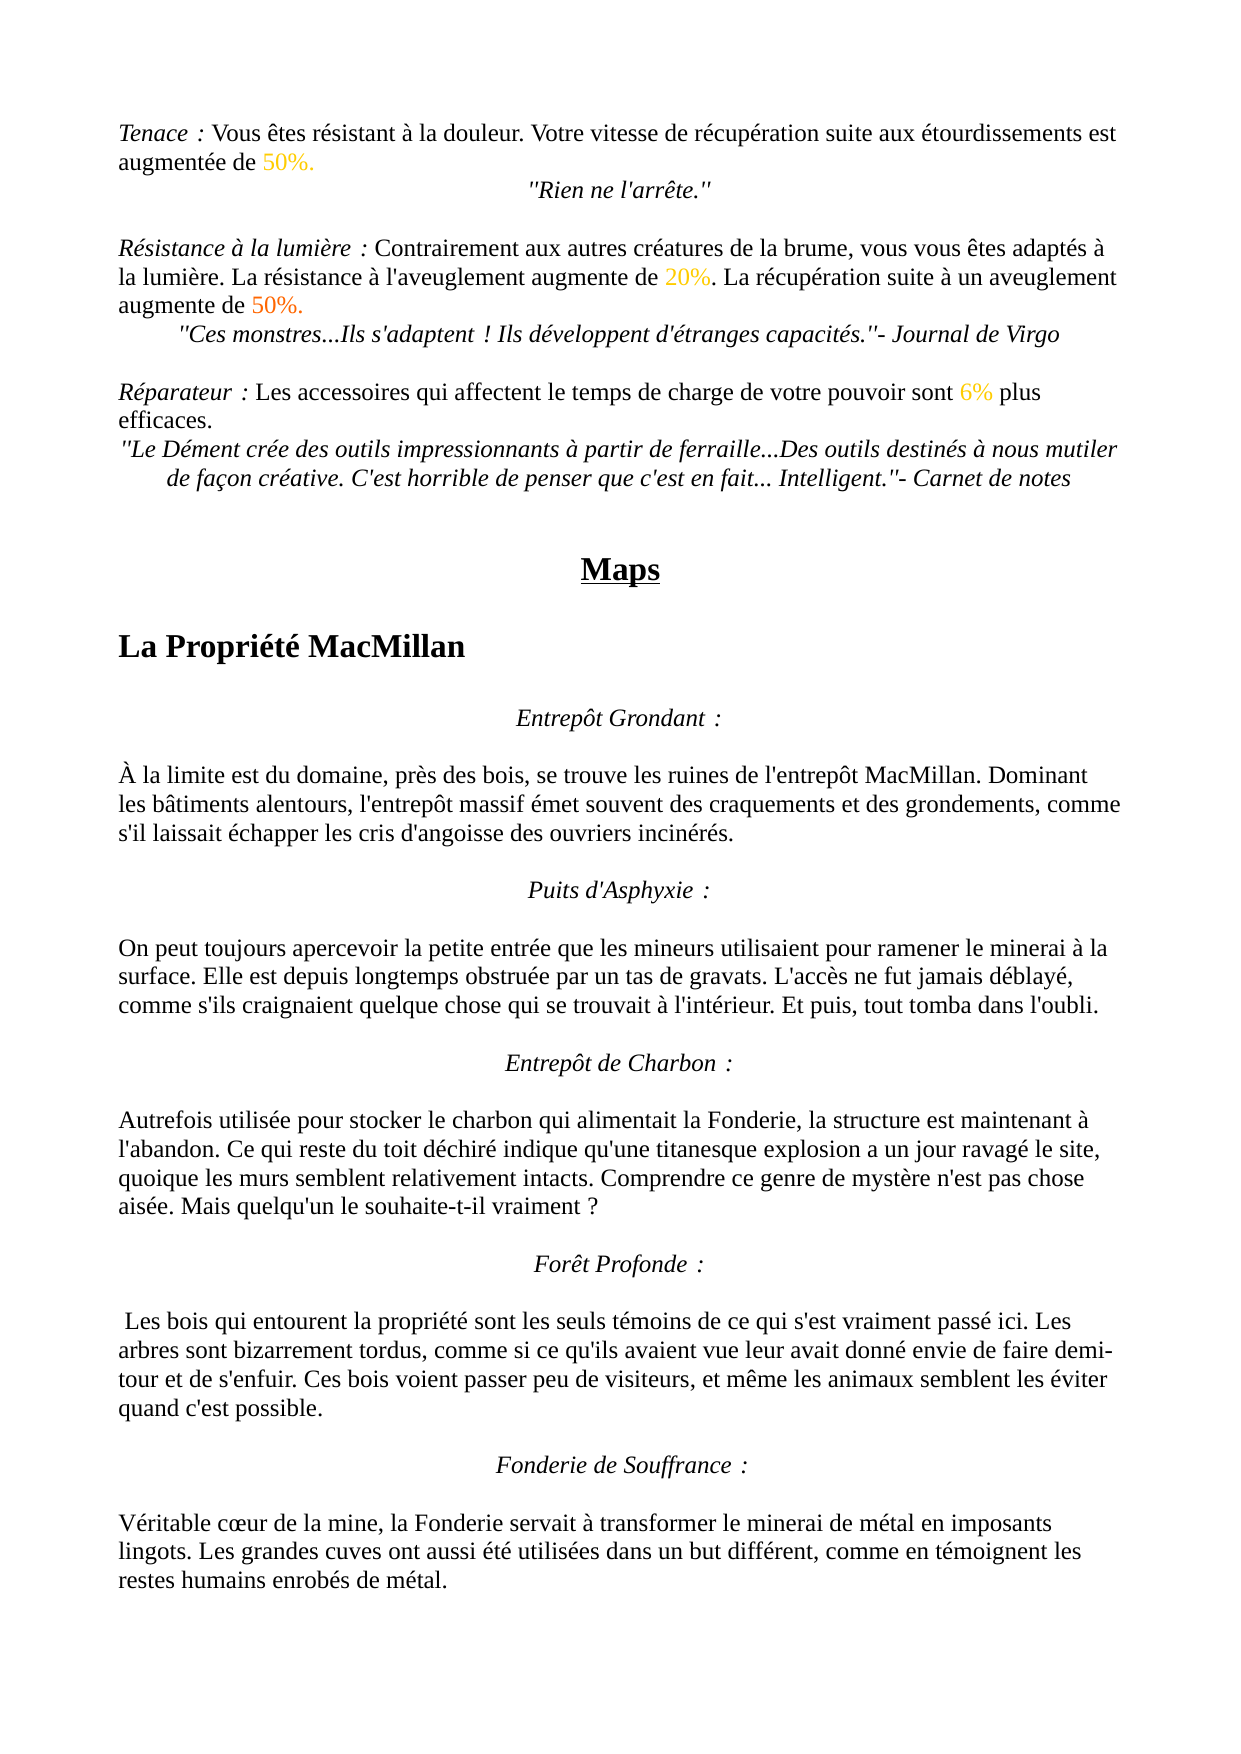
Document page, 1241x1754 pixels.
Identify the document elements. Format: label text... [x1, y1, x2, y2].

text ''Le Dément crée des outils impressionnants à partir de ferraille...Des outils destinés à nous mutiler de façon créative. C'est horrible de penser que c'est en fait... Intelligent.''- Carnet de notes [118, 434, 1122, 492]
text Entrepôt Grondant : [118, 703, 1122, 731]
text Entrepôt de Charbon : [118, 1048, 1122, 1076]
text Puits d'Asphyxie : [118, 875, 1122, 904]
text Autrefois utilisée pour stocker le charbon qui alimentait la Fonderie, la structure est maintenant à l'abandon. Ce qui reste du toit déchiré indique qu'une titanesque explosion a un jour ravagé le site, quoique les murs semblent relativement intacts. Comprendre ce genre de mystère n'est pas chose aisée. Mais quelqu'un le souhaite-t-il vraiment ? [118, 1105, 1122, 1220]
text ''Rien ne l'arrête.'' [118, 176, 1122, 204]
text Maps [118, 549, 1122, 588]
text Véritable cœur de la mine, la Fonderie servait à transformer le minerai de métal en imposants lingots. Les grandes cuves ont aussi été utilisées dans un but différent, comme en témoignent les restes humains enrobés de métal. [118, 1508, 1122, 1594]
text La Propriété MacMillan [118, 626, 1122, 664]
text À la limite est du domaine, près des bois, se trouve les ruines de l'entrepôt MacMillan. Dominant les bâtiments alentours, l'entrepôt massif émet souvent des craquements et des grondements, comme s'il laissait échapper les cris d'angoisse des ouvriers incinérés. [118, 760, 1122, 846]
text Tenace : Vous êtes résistant à la douleur. Votre vitesse de récupération suite aux étourdissements est augmentée de 50%. [118, 118, 1122, 176]
text ''Ces monstres...Ils s'adaptent ! Ils développent d'étranges capacités.''- Journal de Virgo [118, 319, 1122, 348]
text On peut toujours apercevoir la petite entrée que les mineurs utilisaient pour ramener le minerai à la surface. Elle est depuis longtemps obstruée par un tas de gravats. L'accès ne fut jamais déblayé, comme s'ils craignaient quelque chose qui se trouvait à l'intérieur. Et puis, tout tomba dans l'oubli. [118, 933, 1122, 1019]
text Les bois qui entourent la propriété sont les seuls témoins de ce qui s'est vraiment passé ici. Les arbres sont bizarrement tordus, comme si ce qu'ils avaient vue leur avait donné envie de faire demi-tour et de s'enfuir. Ces bois voient passer peu de visiteurs, et même les animaux semblent les éviter quand c'est possible. [118, 1306, 1122, 1421]
text Réparateur : Les accessoires qui affectent le temps de charge de votre pouvoir sont 6% plus efficaces. [118, 377, 1122, 434]
text Résistance à la lumière : Contrairement aux autres créatures de la brume, vous vous êtes adaptés à la lumière. La résistance à l'aveuglement augmente de 20%. La récupération suite à un aveuglement augmente de 50%. [118, 233, 1122, 319]
text Forêt Profonde : [118, 1249, 1122, 1278]
text Fonderie de Souffrance : [118, 1450, 1122, 1479]
